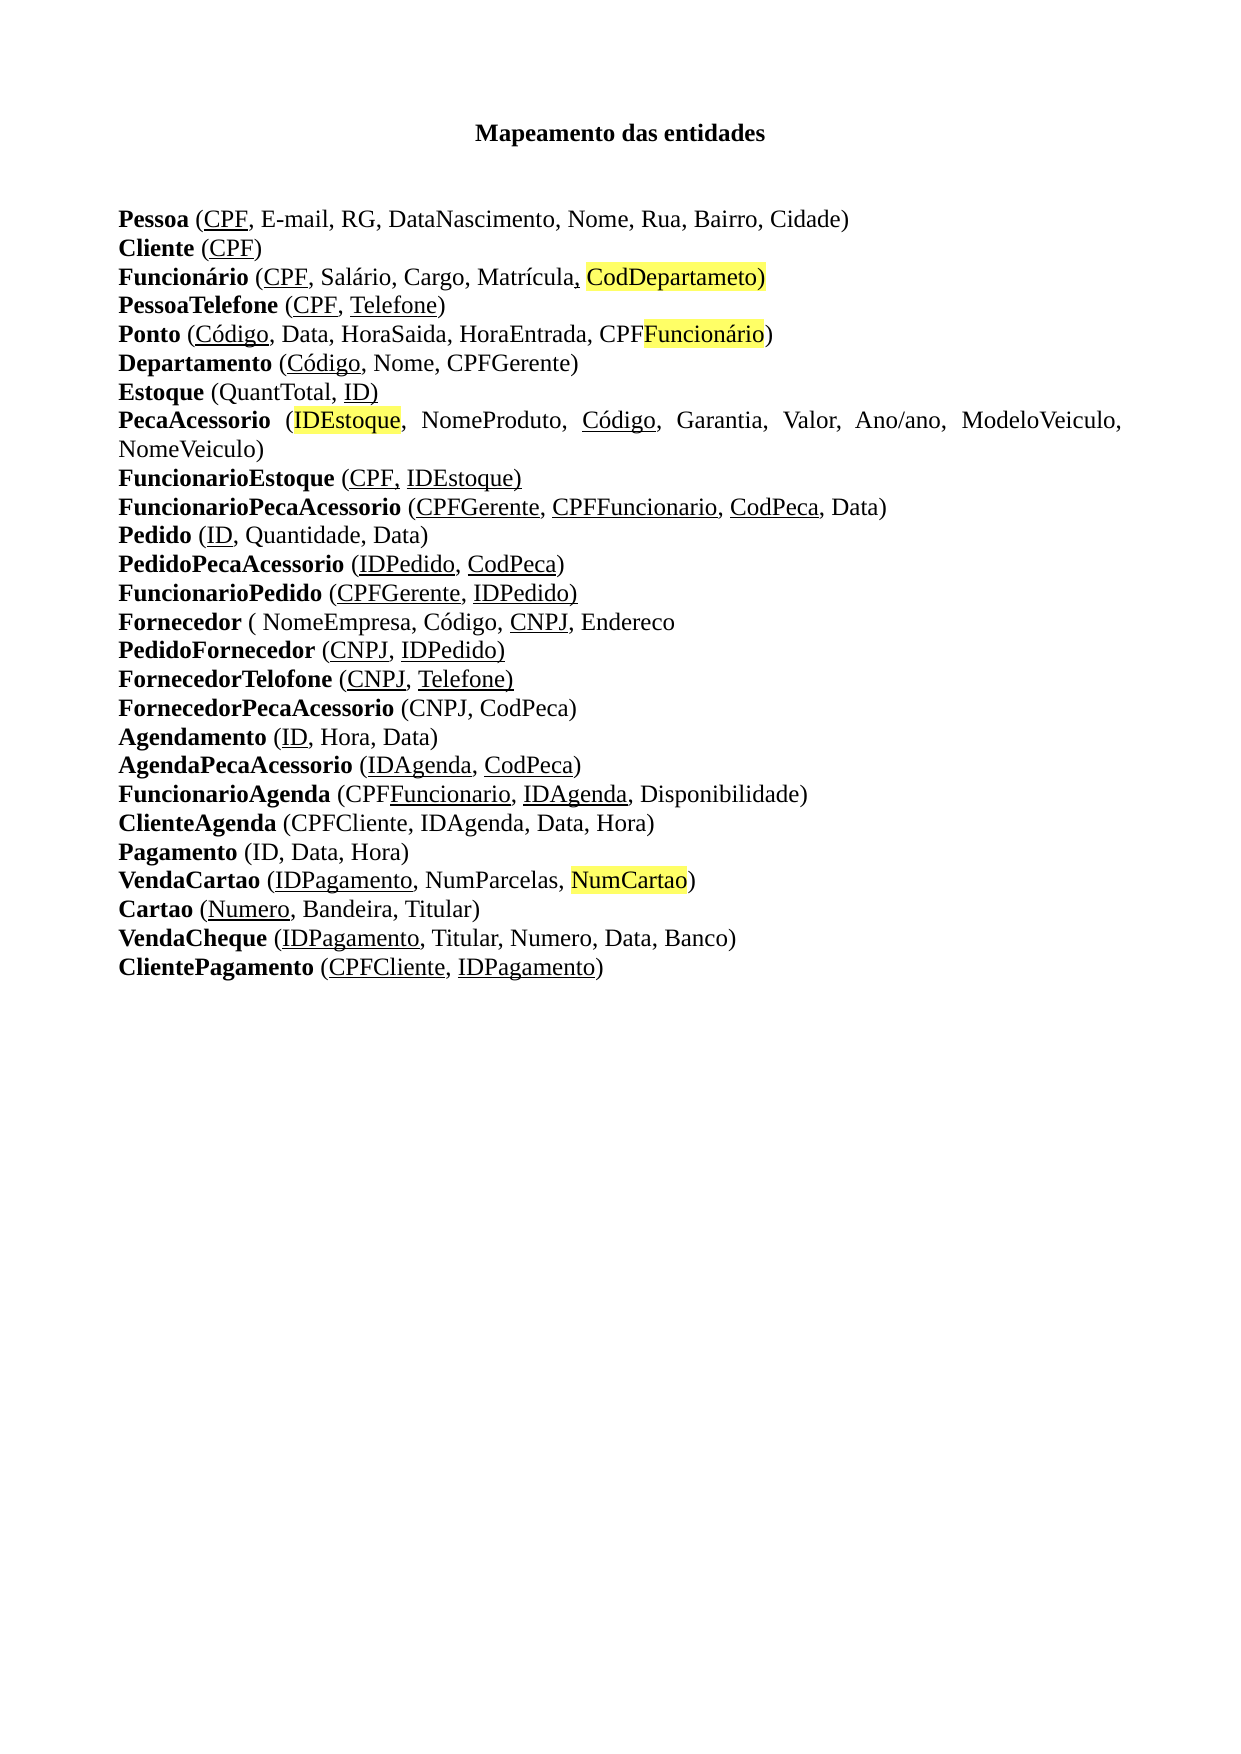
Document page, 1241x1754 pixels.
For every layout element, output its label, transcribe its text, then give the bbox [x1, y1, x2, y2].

text FuncionarioEstoque (CPF, IDEstoque) [118, 463, 1122, 492]
text Mapeamento das entidades [118, 118, 1122, 147]
text Funcionário (CPF, Salário, Cargo, Matrícula, CodDepartameto) [118, 262, 1122, 291]
text Pagamento (ID, Data, Hora) [118, 837, 1122, 866]
text FuncionarioPecaAcessorio (CPFGerente, CPFFuncionario, CodPeca, Data) [118, 492, 1122, 521]
text ClienteAgenda (CPFCliente, IDAgenda, Data, Hora) [118, 808, 1122, 837]
text Cartao (Numero, Bandeira, Titular) [118, 894, 1122, 923]
text VendaCartao (IDPagamento, NumParcelas, NumCartao) [118, 866, 1122, 894]
text Cliente (CPF) [118, 233, 1122, 262]
text Pedido (ID, Quantidade, Data) [118, 521, 1122, 549]
text PecaAcessorio (IDEstoque, NomeProduto, Código, Garantia, Valor, Ano/ano, ModeloVeiculo, NomeVeiculo) [118, 406, 1122, 463]
text FornecedorTelofone (CNPJ, Telefone) [118, 664, 1122, 693]
text FuncionarioAgenda (CPFFuncionario, IDAgenda, Disponibilidade) [118, 779, 1122, 808]
text PedidoPecaAcessorio (IDPedido, CodPeca) [118, 549, 1122, 578]
text AgendaPecaAcessorio (IDAgenda, CodPeca) [118, 751, 1122, 779]
text FornecedorPecaAcessorio (CNPJ, CodPeca) [118, 693, 1122, 722]
text Estoque (QuantTotal, ID) [118, 377, 1122, 406]
text Fornecedor ( NomeEmpresa, Código, CNPJ, Endereco [118, 607, 1122, 636]
text PessoaTelefone (CPF, Telefone) [118, 291, 1122, 319]
text Pessoa (CPF, E-mail, RG, DataNascimento, Nome, Rua, Bairro, Cidade) [118, 204, 1122, 233]
text VendaCheque (IDPagamento, Titular, Numero, Data, Banco) [118, 923, 1122, 952]
text Ponto (Código, Data, HoraSaida, HoraEntrada, CPFFuncionário) [118, 319, 1122, 348]
text FuncionarioPedido (CPFGerente, IDPedido) [118, 578, 1122, 607]
text PedidoFornecedor (CNPJ, IDPedido) [118, 636, 1122, 664]
text Departamento (Código, Nome, CPFGerente) [118, 348, 1122, 377]
text Agendamento (ID, Hora, Data) [118, 722, 1122, 751]
text ClientePagamento (CPFCliente, IDPagamento) [118, 952, 1122, 981]
